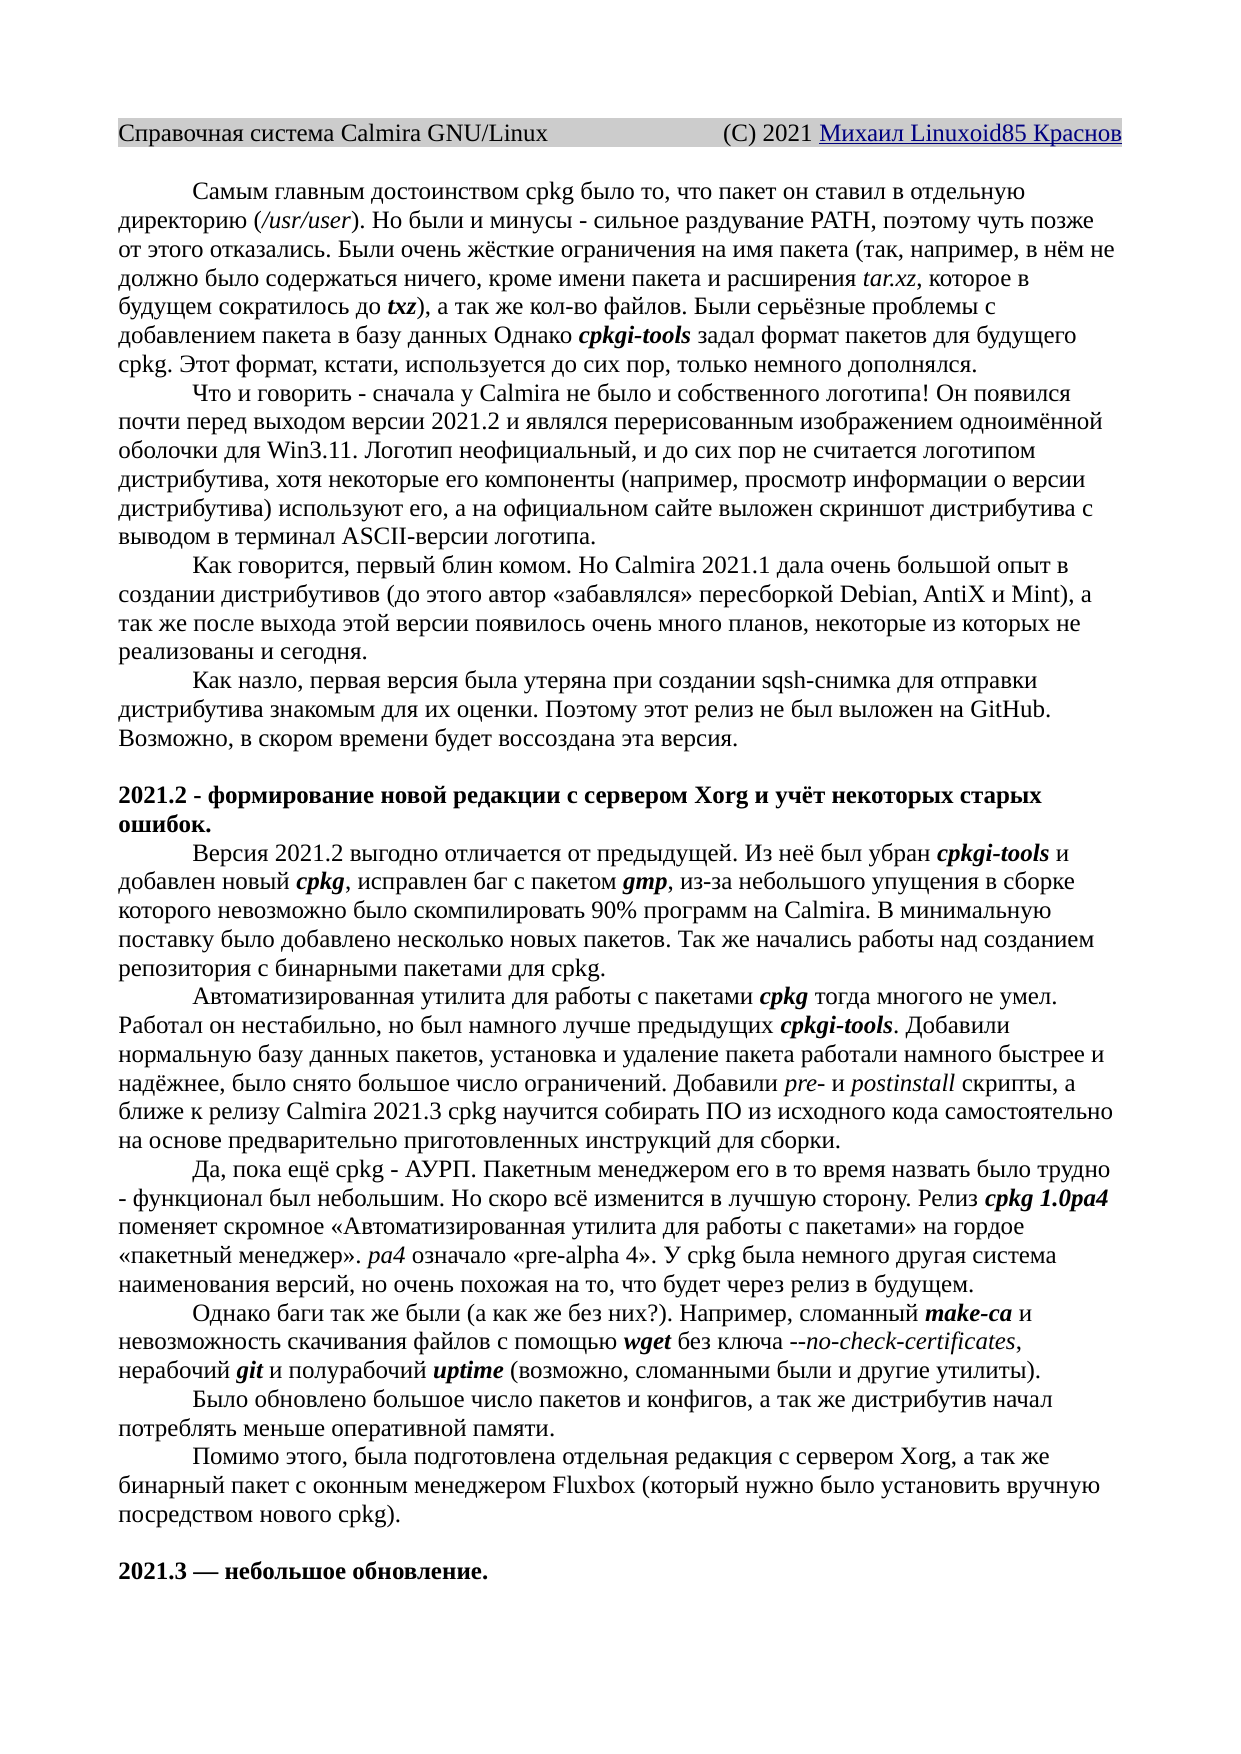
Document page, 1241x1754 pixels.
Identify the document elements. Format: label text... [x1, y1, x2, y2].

text Версия 2021.2 выгодно отличается от предыдущей. Из неё был убран cpkgi-tools и добавлен новый cpkg, исправлен баг с пакетом gmp, из-за небольшого упущения в сборке которого невозможно было скомпилировать 90% программ на Calmira. В минимальную поставку было добавлено несколько новых пакетов. Так же начались работы над созданием репозитория с бинарными пакетами для cpkg. [118, 838, 1122, 981]
text 2021.2 - формирование новой редакции с сервером Xorg и учёт некоторых старых ошибок. [118, 780, 1122, 838]
text Да, пока ещё cpkg - АУРП. Пакетным менеджером его в то время назвать было трудно - функционал был небольшим. Но скоро всё изменится в лучшую сторону. Релиз cpkg 1.0pa4 поменяет скромное «Автоматизированная утилита для работы с пакетами» на гордое «пакетный менеджер». pa4 означало «pre-alpha 4». У cpkg была немного другая система наименования версий, но очень похожая на то, что будет через релиз в будущем. [118, 1154, 1122, 1298]
text Однако баги так же были (а как же без них?). Например, сломанный make-ca и невозможность скачивания файлов с помощью wget без ключа --no-check-certificates, нерабочий git и полурабочий uptime (возможно, сломанными были и другие утилиты). [118, 1298, 1122, 1384]
text 2021.3 — небольшое обновление. [118, 1556, 1122, 1585]
text Как говорится, первый блин комом. Но Calmira 2021.1 дала очень большой опыт в создании дистрибутивов (до этого автор «забавлялся» пересборкой Debian, AntiX и Mint), а так же после выхода этой версии появилось очень много планов, некоторые из которых не реализованы и сегодня. [118, 550, 1122, 665]
text Было обновлено большое число пакетов и конфигов, а так же дистрибутив начал потреблять меньше оперативной памяти. [118, 1384, 1122, 1441]
text Как назло, первая версия была утеряна при создании sqsh-снимка для отправки дистрибутива знакомым для их оценки. Поэтому этот релиз не был выложен на GitHub. Возможно, в скором времени будет воссоздана эта версия. [118, 665, 1122, 751]
text Что и говорить - сначала у Calmira не было и собственного логотипа! Он появился почти перед выходом версии 2021.2 и являлся перерисованным изображением одноимённой оболочки для Win3.11. Логотип неофициальный, и до сих пор не считается логотипом дистрибутива, хотя некоторые его компоненты (например, просмотр информации о версии дистрибутива) используют его, а на официальном сайте выложен скриншот дистрибутива с выводом в терминал ASCII-версии логотипа. [118, 378, 1122, 550]
text Самым главным достоинством cpkg было то, что пакет он ставил в отдельную директорию (/usr/user). Но были и минусы - сильное раздувание PATH, поэтому чуть позже от этого отказались. Были очень жёсткие ограничения на имя пакета (так, например, в нём не должно было содержаться ничего, кроме имени пакета и расширения tar.xz, которое в будущем сократилось до txz), а так же кол-во файлов. Были серьёзные проблемы с добавлением пакета в базу данных Однако cpkgi-tools задал формат пакетов для будущего cpkg. Этот формат, кстати, используется до сих пор, только немного дополнялся. [118, 176, 1122, 378]
text Помимо этого, была подготовлена отдельная редакция с сервером Xorg, а так же бинарный пакет с оконным менеджером Fluxbox (который нужно было установить вручную посредством нового cpkg). [118, 1441, 1122, 1528]
text Автоматизированная утилита для работы с пакетами cpkg тогда многого не умел. Работал он нестабильно, но был намного лучше предыдущих cpkgi-tools. Добавили нормальную базу данных пакетов, установка и удаление пакета работали намного быстрее и надёжнее, было снято большое число ограничений. Добавили pre- и postinstall скрипты, а ближе к релизу Calmira 2021.3 cpkg научится собирать ПО из исходного кода самостоятельно на основе предварительно приготовленных инструкций для сборки. [118, 981, 1122, 1154]
